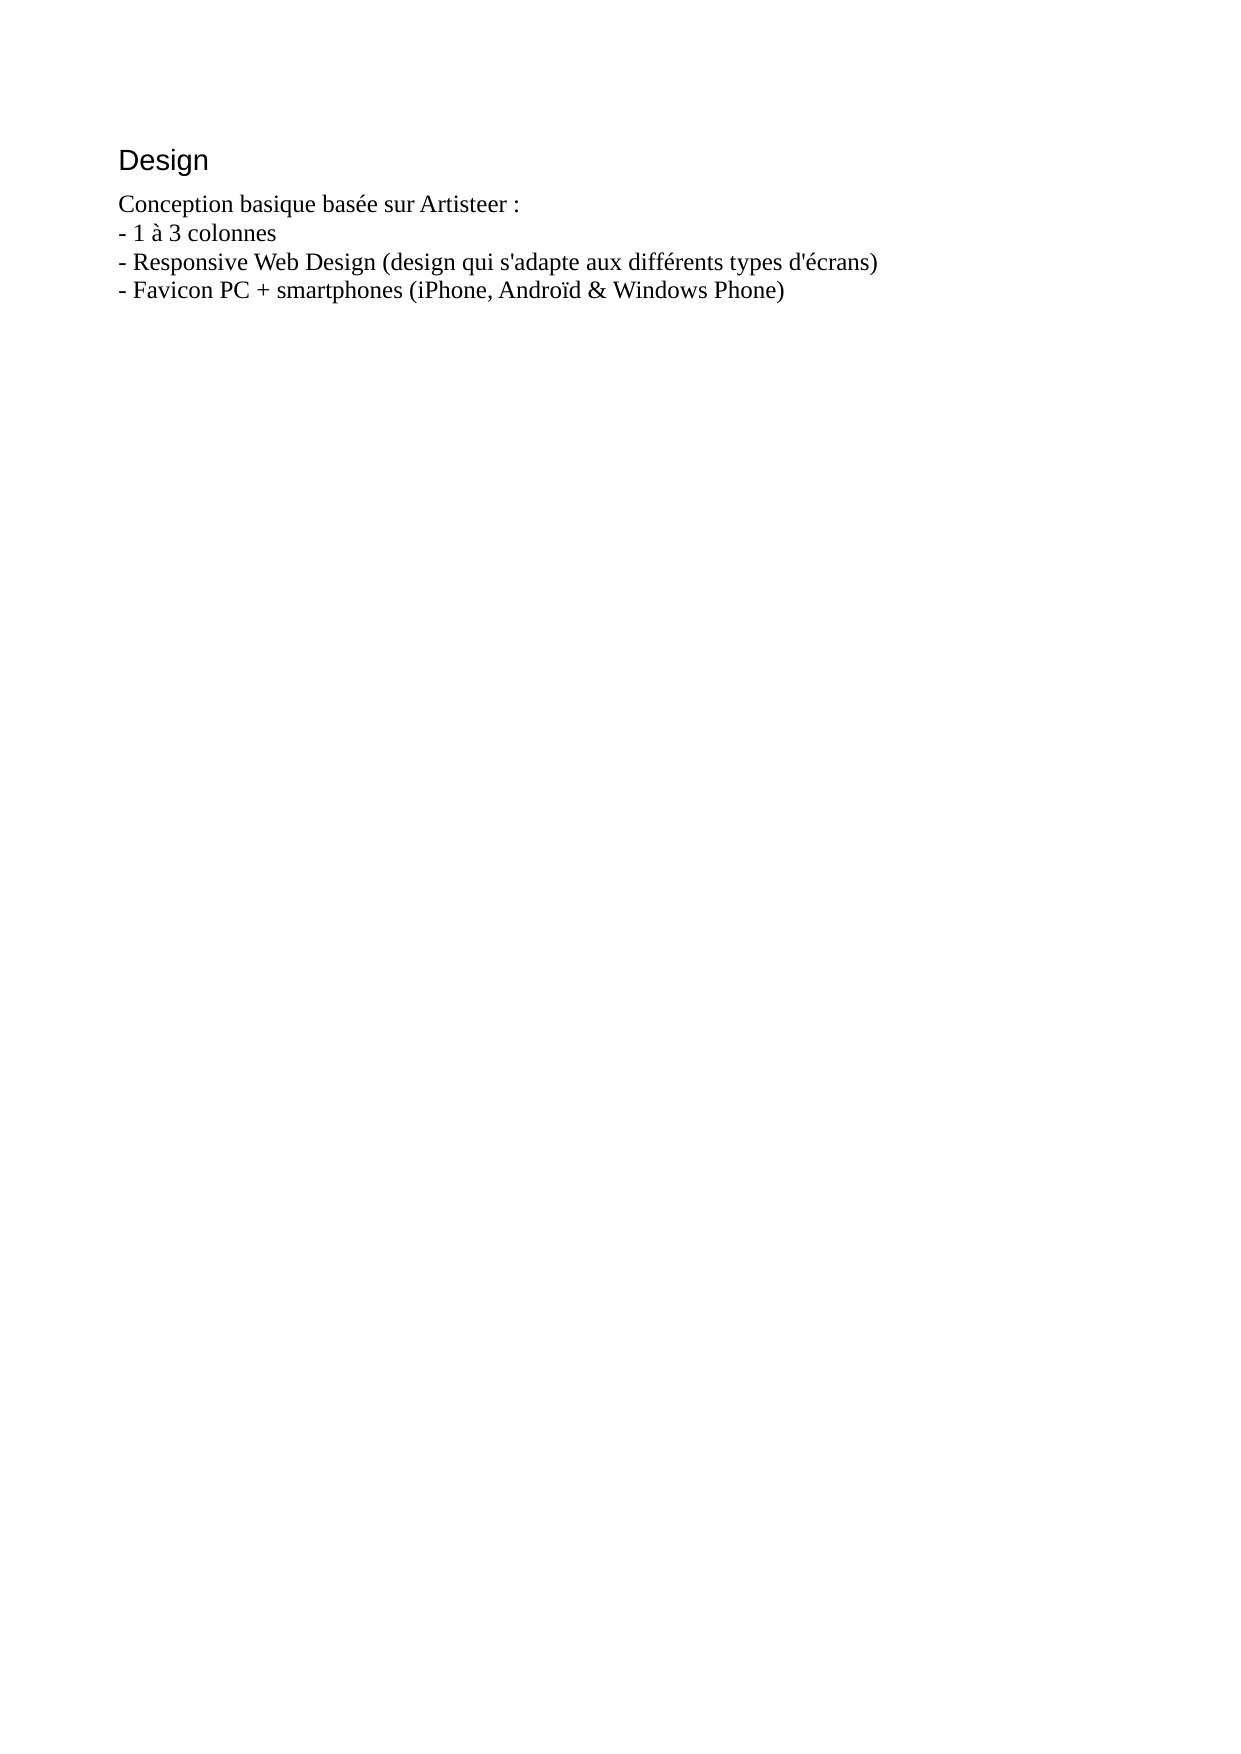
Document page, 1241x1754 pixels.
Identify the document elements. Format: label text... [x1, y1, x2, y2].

text - Responsive Web Design (design qui s'adapte aux différents types d'écrans) [118, 247, 1122, 275]
subtitle Design [118, 143, 1122, 177]
text - 1 à 3 colonnes [118, 218, 1122, 247]
text Conception basique basée sur Artisteer : [118, 189, 1122, 218]
text - Favicon PC + smartphones (iPhone, Androïd & Windows Phone) [118, 275, 1122, 304]
